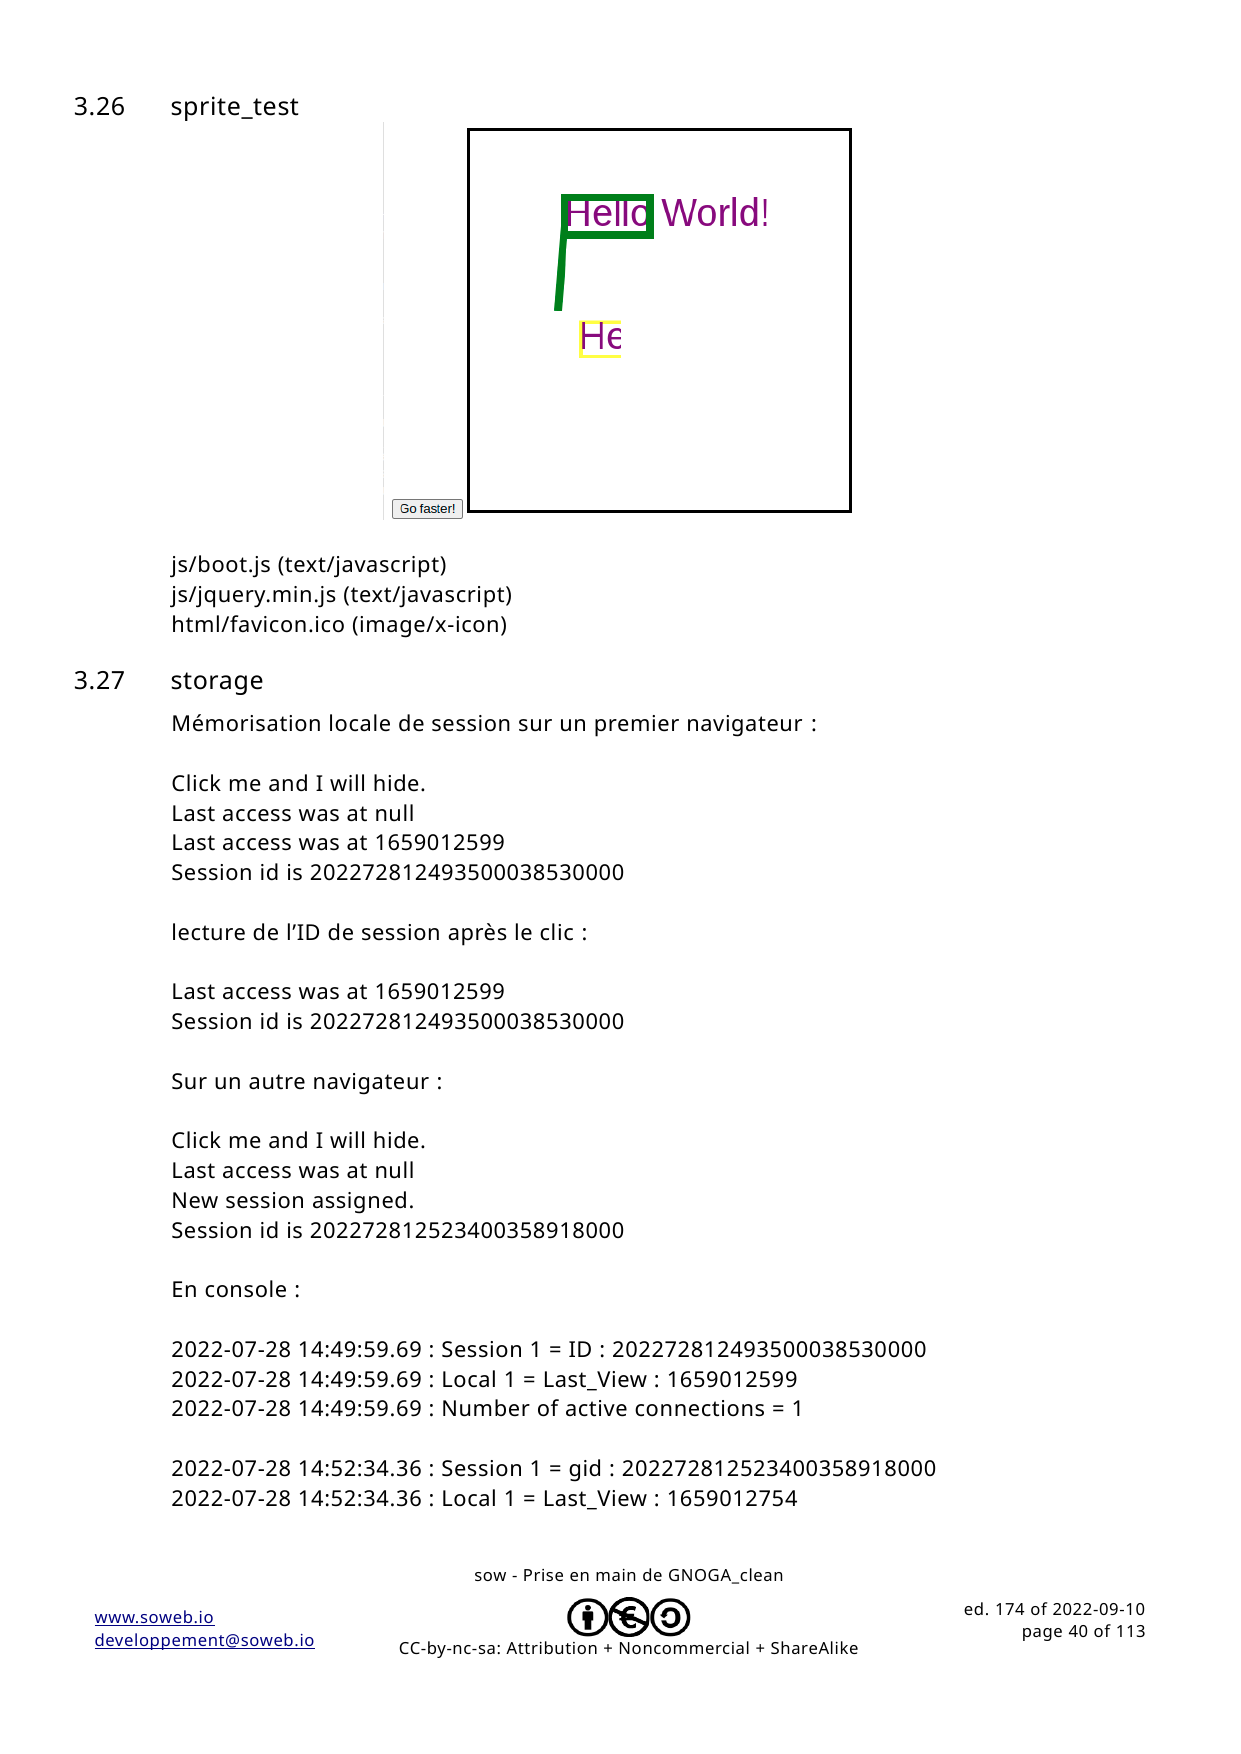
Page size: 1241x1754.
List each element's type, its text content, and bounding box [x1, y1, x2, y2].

text js/jquery.min.js (text/javascript) [171, 579, 1152, 609]
text 2022-07-28 14:49:59.69 : Local 1 = Last_View : 1659012599 [171, 1363, 1152, 1393]
subtitle storage [74, 662, 1152, 696]
text Sur un autre navigateur : [171, 1066, 1152, 1095]
text 2022-07-28 14:49:59.69 : Session 1 = ID : 202272812493500038530000 [171, 1334, 1152, 1363]
text Session id is 202272812493500038530000 [171, 1006, 1152, 1036]
text 2022-07-28 14:49:59.69 : Number of active connections = 1 [171, 1393, 1152, 1423]
text js/boot.js (text/javascript) [171, 549, 1152, 579]
text Click me and I will hide. [171, 1125, 1152, 1155]
picture [383, 122, 857, 520]
text 2022-07-28 14:52:34.36 : Local 1 = Last_View : 1659012754 [171, 1483, 1152, 1512]
picture [566, 1597, 691, 1637]
text Session id is 202272812493500038530000 [171, 857, 1152, 887]
text 2022-07-28 14:52:34.36 : Session 1 = gid : 202272812523400358918000 [171, 1453, 1152, 1483]
text Last access was at 1659012599 [171, 976, 1152, 1006]
text Session id is 202272812523400358918000 [171, 1214, 1152, 1244]
text Mémorisation locale de session sur un premier navigateur : [171, 708, 1152, 738]
text Last access was at null [171, 1155, 1152, 1185]
text Last access was at null [171, 797, 1152, 827]
text New session assigned. [171, 1185, 1152, 1214]
text Last access was at 1659012599 [171, 827, 1152, 857]
text Click me and I will hide. [171, 768, 1152, 797]
subtitle sprite_test [74, 88, 1152, 123]
text En console : [171, 1274, 1152, 1304]
text html/favicon.ico (image/x-icon) [171, 609, 1152, 639]
text lecture de l’ID de session après le clic : [171, 917, 1152, 946]
